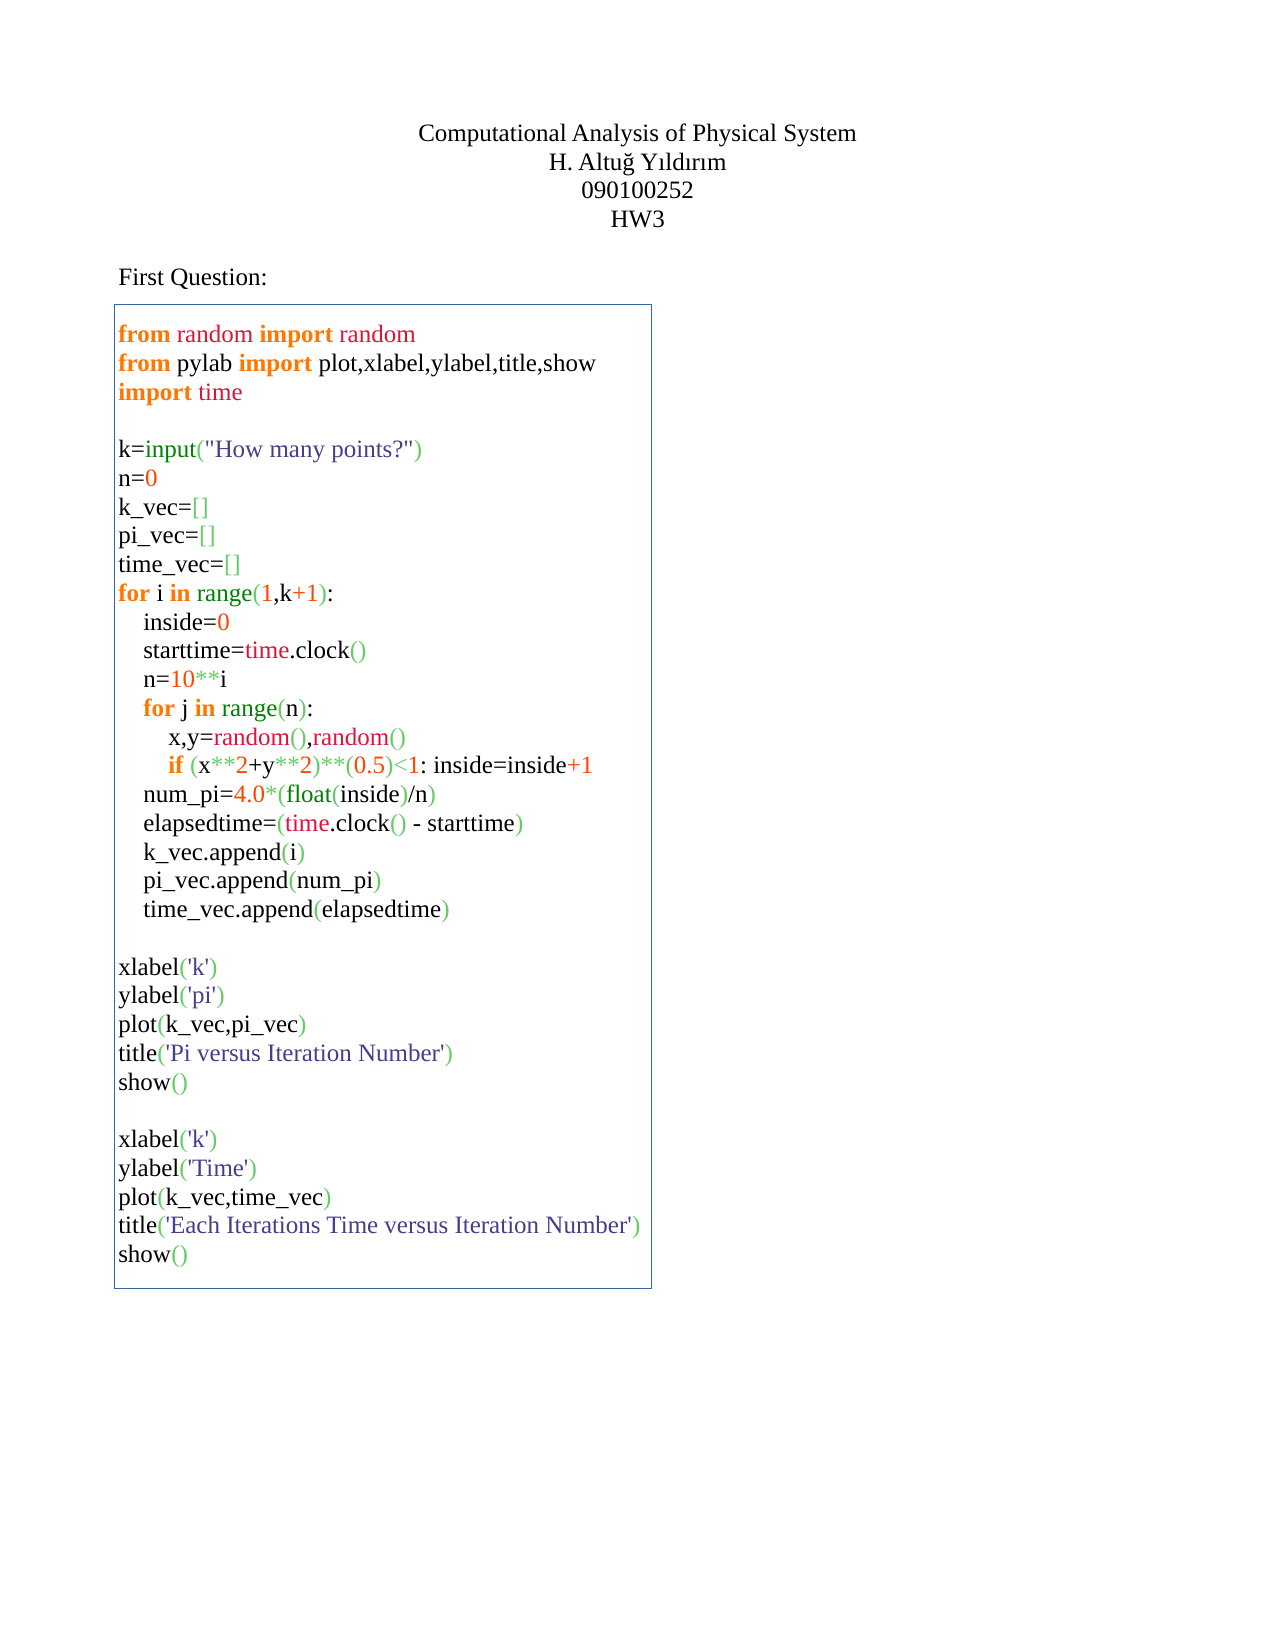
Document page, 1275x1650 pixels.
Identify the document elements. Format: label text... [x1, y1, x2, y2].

text Computational Analysis of Physical System [118, 118, 1157, 147]
text x,y=random(),random() [118, 722, 651, 751]
text [652, 377, 1157, 406]
text [652, 1124, 1157, 1153]
text for j in range(n): [118, 693, 651, 722]
text [652, 463, 1157, 492]
text show() [118, 1239, 651, 1268]
text First Question: [118, 262, 1157, 291]
text n=0 [118, 463, 651, 492]
text [652, 521, 1157, 549]
text HW3 [118, 204, 1157, 233]
text plot(k_vec,time_vec) [118, 1182, 651, 1211]
text n=10**i [118, 664, 651, 693]
text ylabel('Time') [118, 1153, 651, 1182]
text [652, 549, 1157, 578]
text [652, 952, 1157, 981]
text title('Pi versus Iteration Number') [118, 1038, 651, 1067]
text [652, 1211, 1157, 1239]
text 090100252 [118, 176, 1157, 204]
text import time [118, 377, 651, 406]
text elapsedtime=(time.clock() - starttime) [118, 808, 651, 837]
text [652, 607, 1157, 636]
text k_vec.append(i) [118, 837, 651, 866]
text starttime=time.clock() [118, 636, 651, 664]
text H. Altuğ Yıldırım [118, 147, 1157, 176]
text if (x**2+y**2)**(0.5)<1: inside=inside+1 [118, 751, 651, 779]
text [652, 808, 1157, 837]
text time_vec=[] [118, 549, 651, 578]
text [652, 981, 1157, 1009]
text [652, 1182, 1157, 1211]
text [652, 1038, 1157, 1067]
text pi_vec.append(num_pi) [118, 866, 651, 894]
text [652, 636, 1157, 664]
text k=input("How many points?") [118, 434, 651, 463]
text [652, 693, 1157, 722]
text [652, 434, 1157, 463]
text [652, 664, 1157, 693]
text num_pi=4.0*(float(inside)/n) [118, 779, 651, 808]
text [652, 1009, 1157, 1038]
text [652, 751, 1157, 779]
text title('Each Iterations Time versus Iteration Number') [118, 1211, 651, 1239]
text [652, 779, 1157, 808]
text plot(k_vec,pi_vec) [118, 1009, 651, 1038]
text [652, 492, 1157, 521]
text [652, 1067, 1157, 1096]
text k_vec=[] [118, 492, 651, 521]
text [652, 1239, 1157, 1268]
text [652, 722, 1157, 751]
text from random import random [118, 319, 651, 348]
text time_vec.append(elapsedtime) [118, 894, 651, 923]
text ylabel('pi') [118, 981, 651, 1009]
text xlabel('k') [118, 952, 651, 981]
text [652, 578, 1157, 607]
text [652, 837, 1157, 866]
text for i in range(1,k+1): [118, 578, 651, 607]
text xlabel('k') [118, 1124, 651, 1153]
text from pylab import plot,xlabel,ylabel,title,show [118, 348, 651, 377]
text pi_vec=[] [118, 521, 651, 549]
text [652, 1153, 1157, 1182]
text [652, 348, 1157, 377]
text [652, 866, 1157, 894]
text [652, 319, 1157, 348]
text show() [118, 1067, 651, 1096]
text [652, 894, 1157, 923]
text inside=0 [118, 607, 651, 636]
